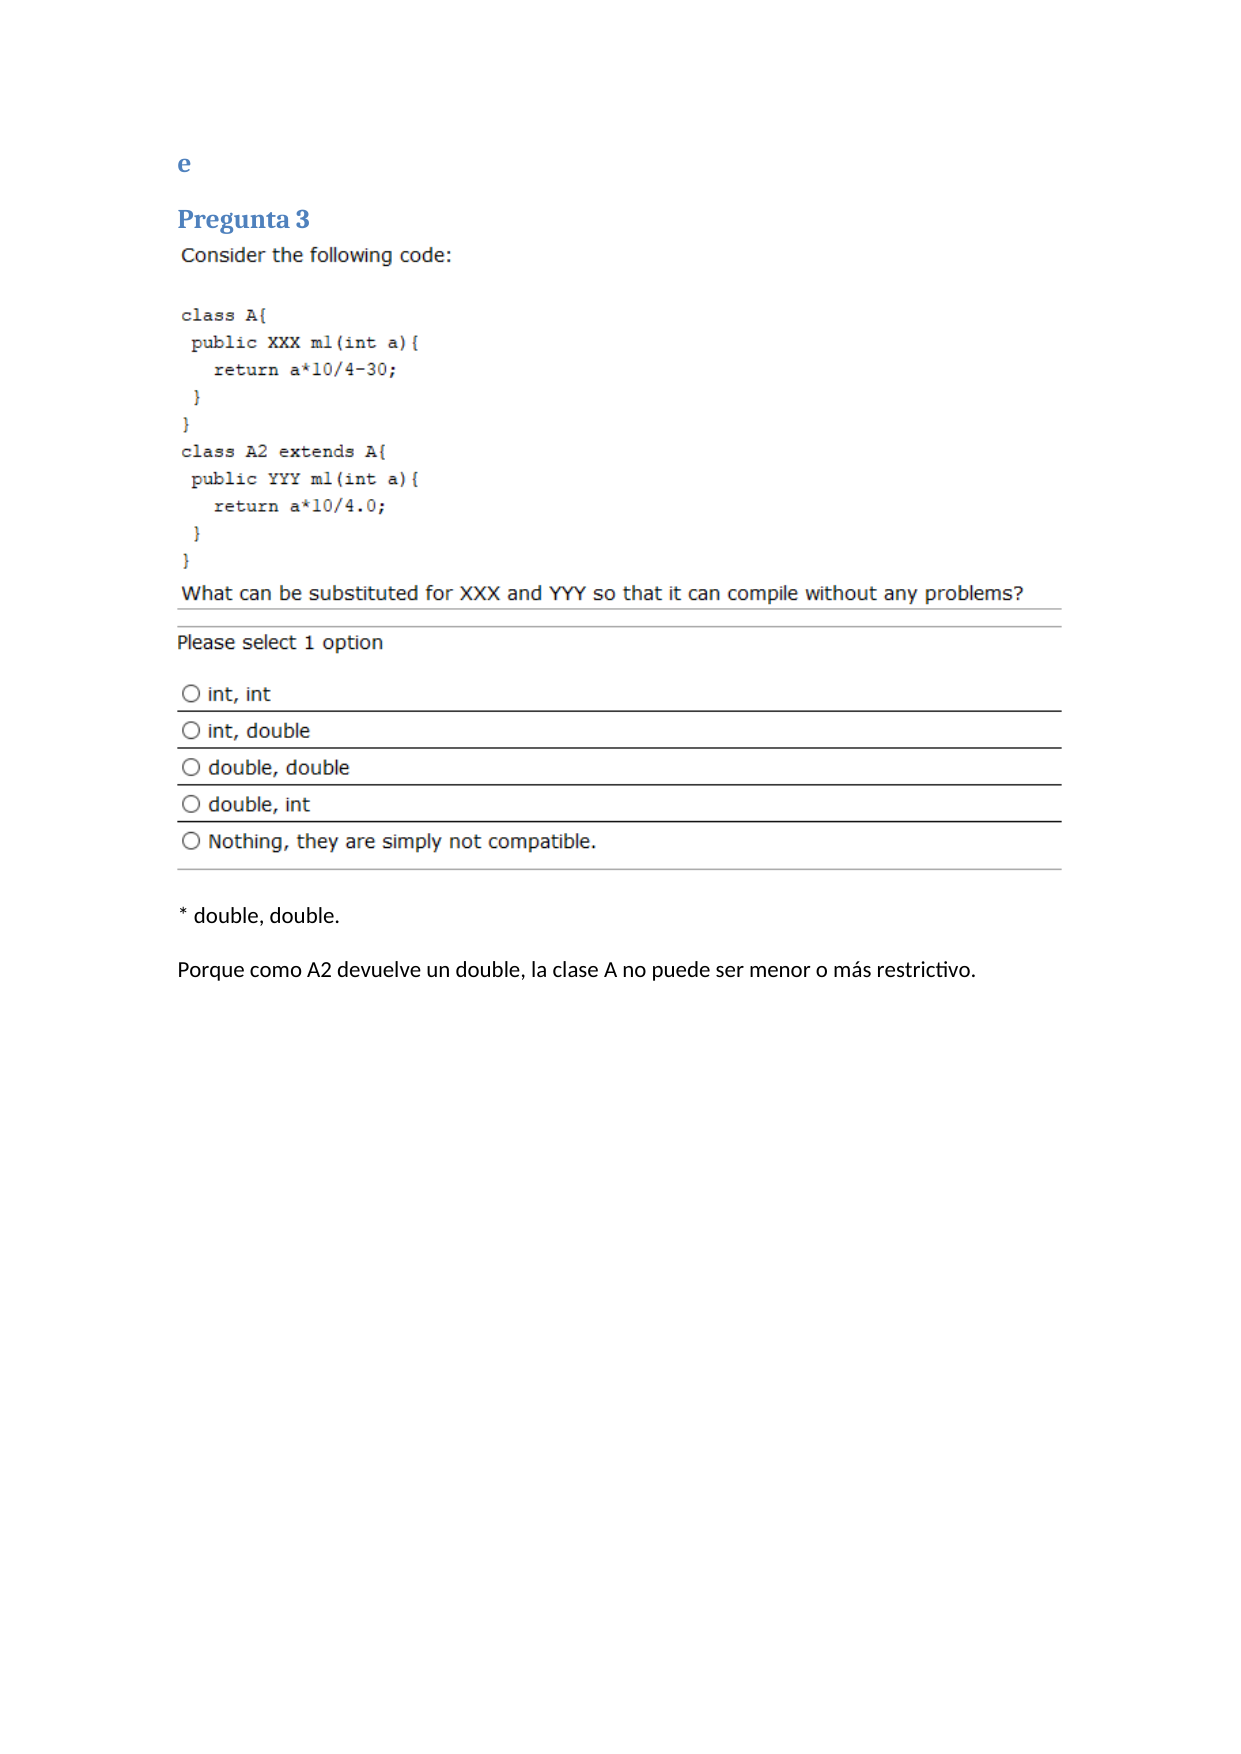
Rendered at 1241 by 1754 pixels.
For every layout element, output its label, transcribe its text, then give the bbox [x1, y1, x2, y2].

subtitle e [177, 148, 1063, 179]
text * double, double. [177, 902, 1063, 930]
text Porque como A2 devuelve un double, la clase A no puede ser menor o más restrictivo. [177, 955, 1063, 983]
subtitle Pregunta 3 [177, 204, 1063, 235]
picture [177, 240, 1062, 877]
